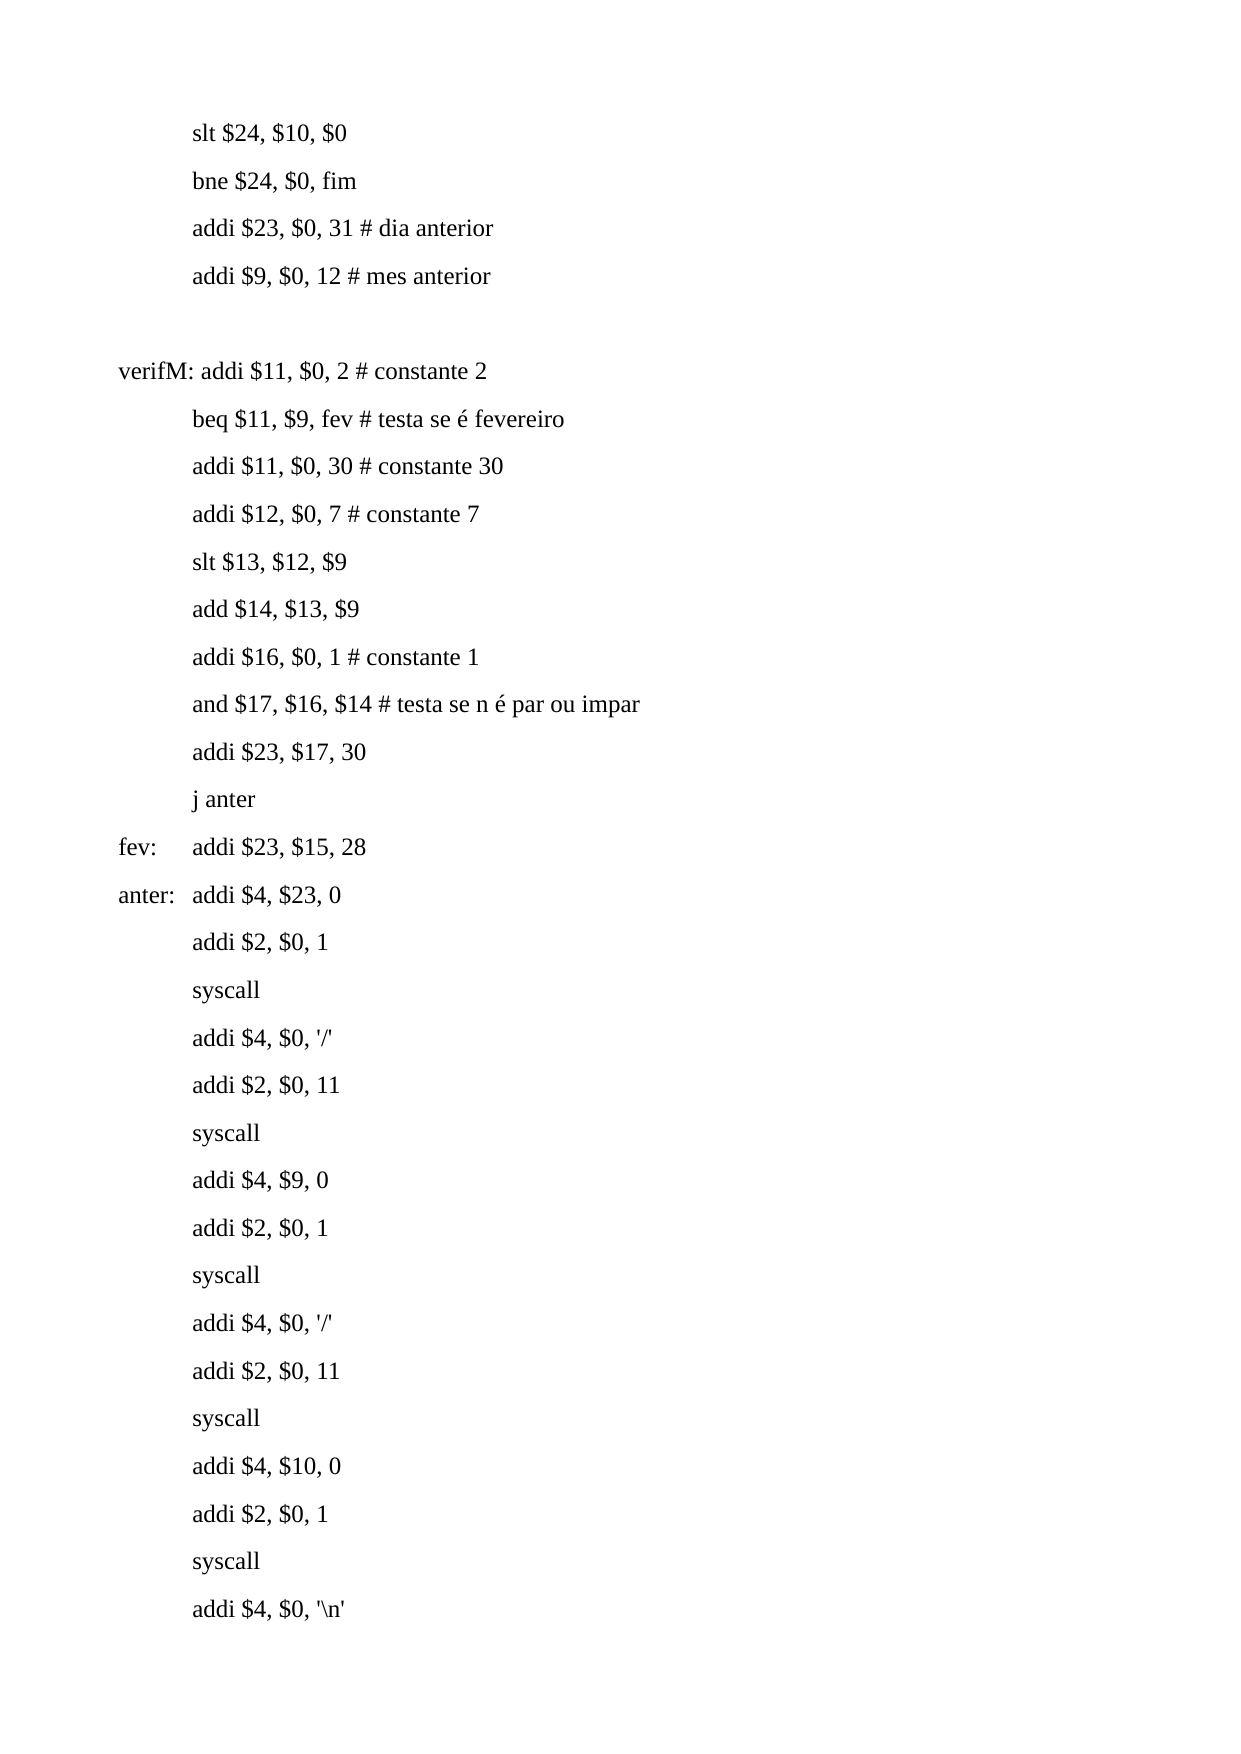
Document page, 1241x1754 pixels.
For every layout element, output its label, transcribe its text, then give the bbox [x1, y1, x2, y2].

text verifM: addi $11, $0, 2 # constante 2 [118, 356, 1122, 385]
text addi $4, $0, '\n' [118, 1594, 1122, 1623]
text addi $4, $0, '/' [118, 1023, 1122, 1051]
text addi $12, $0, 7 # constante 7 [118, 499, 1122, 528]
text addi $2, $0, 11 [118, 1070, 1122, 1099]
text addi $2, $0, 1 [118, 927, 1122, 956]
text addi $4, $0, '/' [118, 1308, 1122, 1337]
text anter: addi $4, $23, 0 [118, 880, 1122, 908]
text syscall [118, 1403, 1122, 1432]
text addi $2, $0, 1 [118, 1499, 1122, 1527]
text addi $2, $0, 1 [118, 1213, 1122, 1242]
text add $14, $13, $9 [118, 594, 1122, 623]
text and $17, $16, $14 # testa se n é par ou impar [118, 689, 1122, 718]
text syscall [118, 1118, 1122, 1147]
text slt $13, $12, $9 [118, 547, 1122, 575]
text fev: addi $23, $15, 28 [118, 832, 1122, 861]
text addi $4, $9, 0 [118, 1165, 1122, 1194]
text slt $24, $10, $0 [118, 118, 1122, 147]
text j anter [118, 784, 1122, 813]
text addi $11, $0, 30 # constante 30 [118, 451, 1122, 480]
text addi $9, $0, 12 # mes anterior [118, 261, 1122, 290]
text addi $2, $0, 11 [118, 1356, 1122, 1384]
text addi $16, $0, 1 # constante 1 [118, 642, 1122, 671]
text addi $23, $17, 30 [118, 737, 1122, 766]
text syscall [118, 1261, 1122, 1289]
text beq $11, $9, fev # testa se é fevereiro [118, 404, 1122, 432]
text syscall [118, 1546, 1122, 1575]
text addi $23, $0, 31 # dia anterior [118, 213, 1122, 242]
text addi $4, $10, 0 [118, 1451, 1122, 1480]
text bne $24, $0, fim [118, 166, 1122, 194]
text syscall [118, 975, 1122, 1004]
